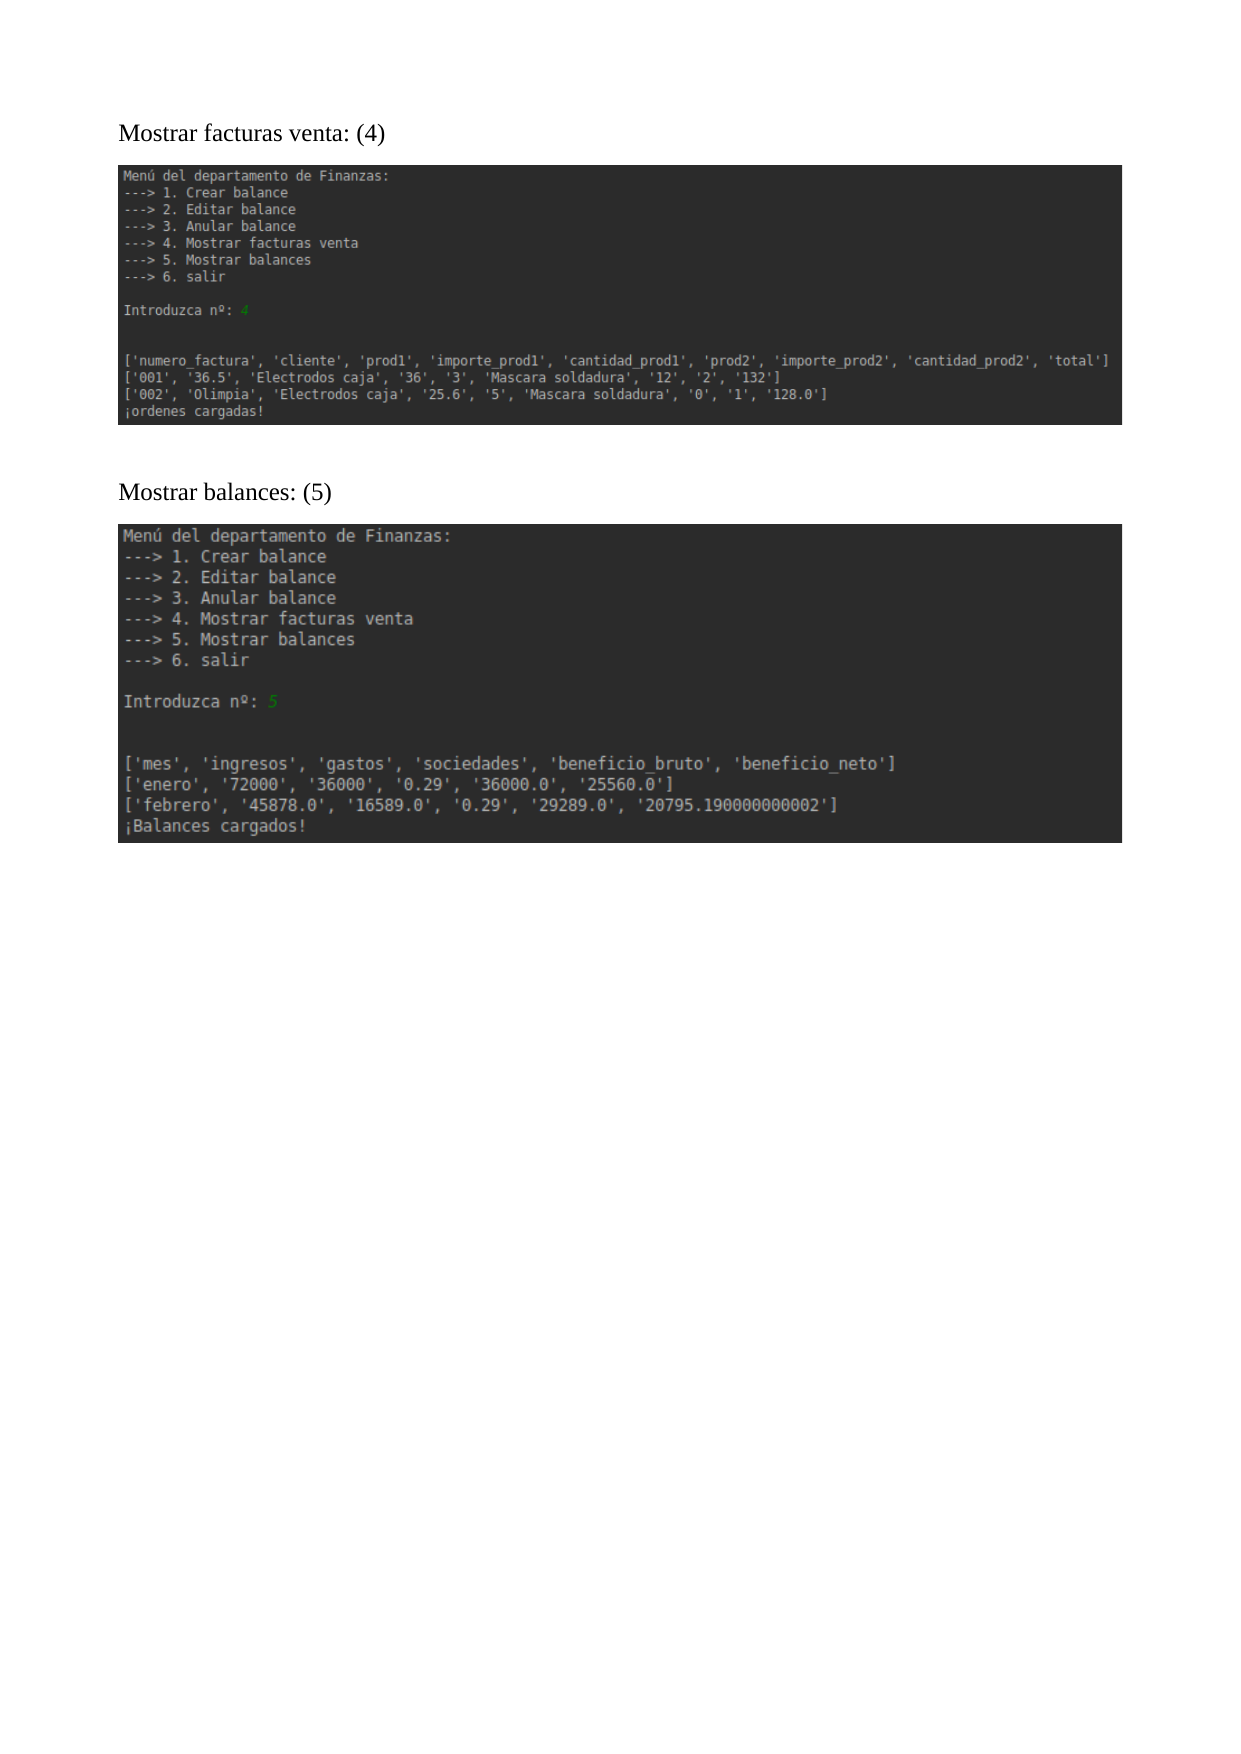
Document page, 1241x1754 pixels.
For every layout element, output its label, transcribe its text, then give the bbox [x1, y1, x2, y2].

text Mostrar facturas venta: (4) [118, 118, 1122, 147]
picture [118, 524, 1123, 843]
picture [118, 165, 1123, 425]
text Mostrar balances: (5) [118, 477, 1122, 505]
